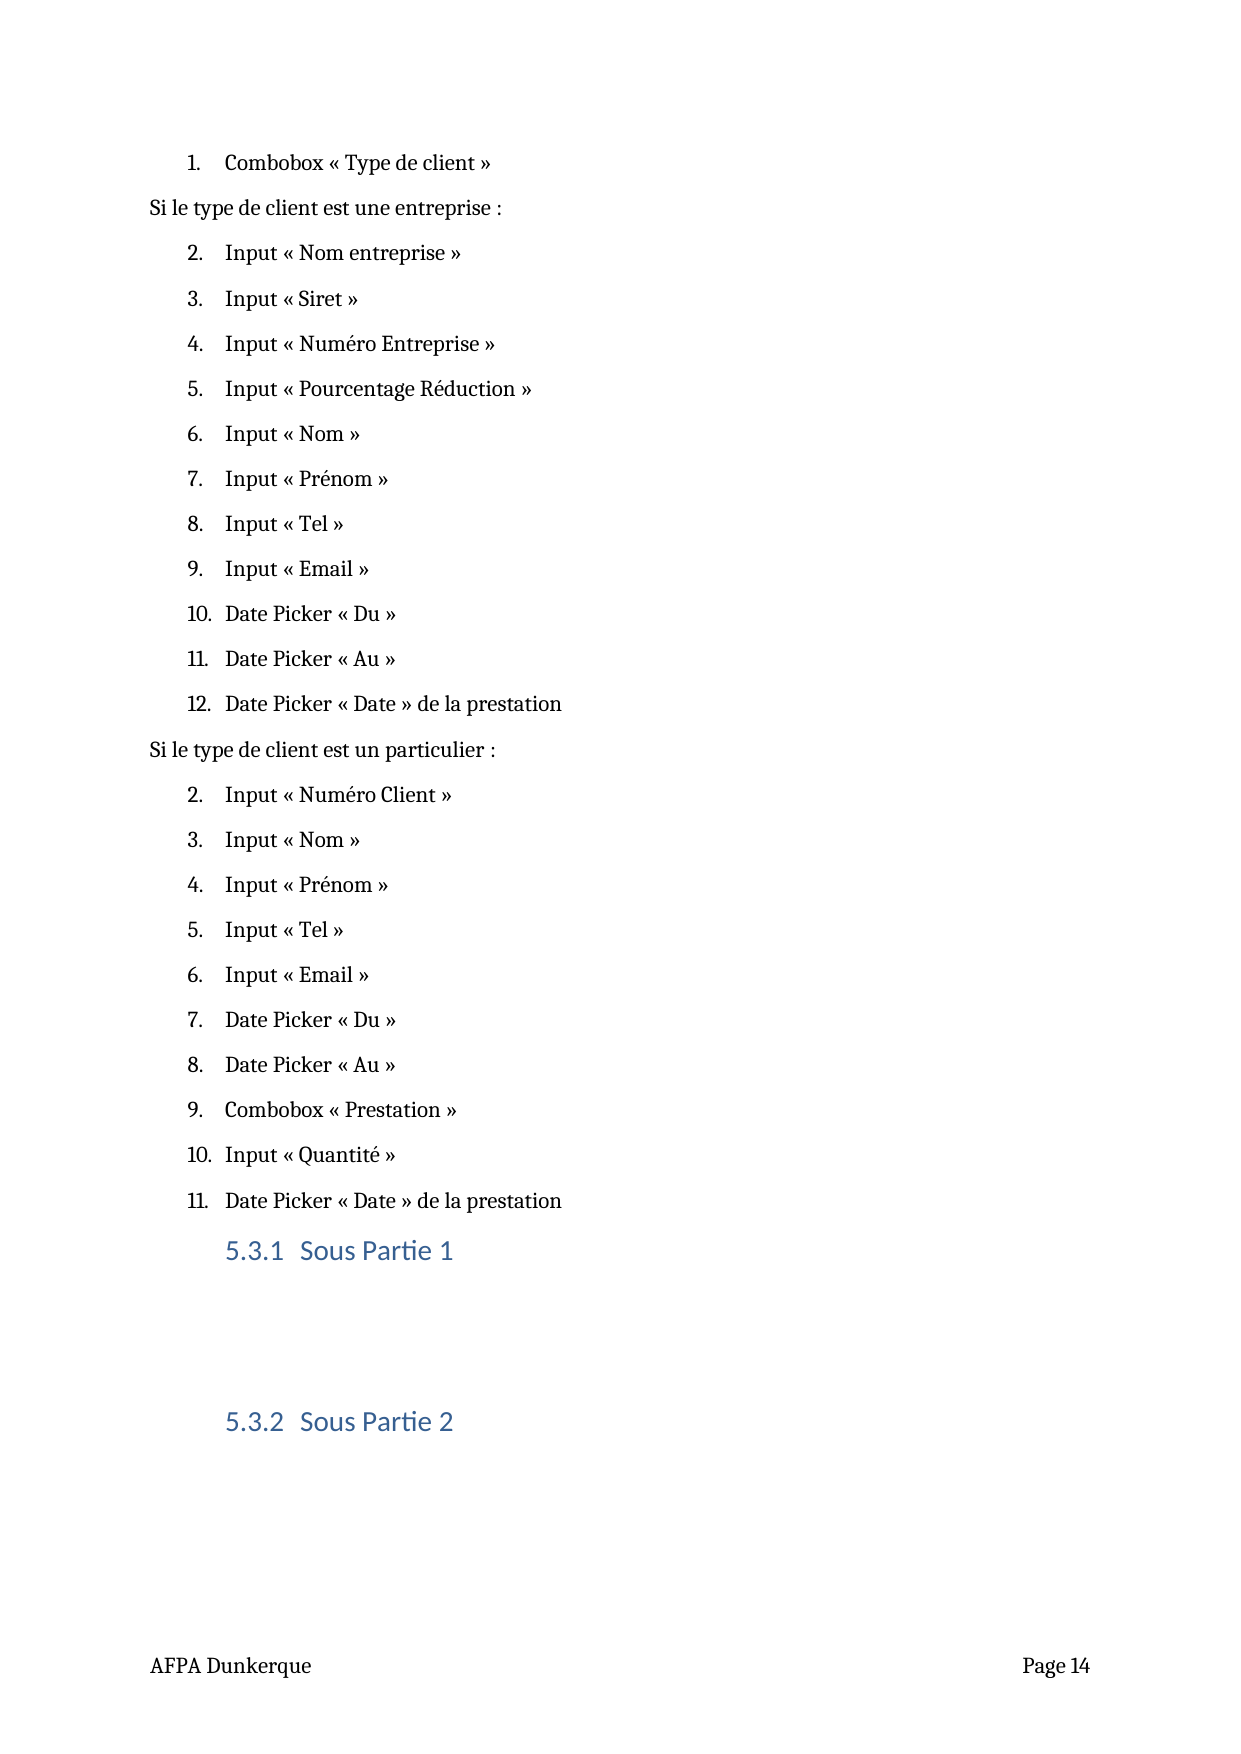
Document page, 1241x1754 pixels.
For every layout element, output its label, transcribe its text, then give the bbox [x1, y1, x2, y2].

text Si le type de client est un particulier : [150, 736, 1090, 763]
list Date Picker « Au » [187, 1052, 1090, 1078]
list Input « Pourcentage Réduction » [187, 376, 1090, 402]
list Input « Email » [187, 962, 1090, 988]
list Input « Numéro Entreprise » [187, 330, 1090, 357]
list Date Picker « Date » de la prestation [187, 691, 1090, 718]
list Input « Nom entreprise » [187, 240, 1090, 267]
list Input « Email » [187, 556, 1090, 582]
list Input « Siret » [187, 285, 1090, 312]
list Combobox « Prestation » [187, 1097, 1090, 1123]
list Input « Quantité » [187, 1142, 1090, 1169]
list Date Picker « Du » [187, 1007, 1090, 1033]
list Input « Tel » [187, 917, 1090, 943]
list Combobox « Type de client » [187, 150, 1090, 176]
list Input « Prénom » [187, 466, 1090, 492]
list Input « Tel » [187, 511, 1090, 537]
list Input « Numéro Client » [187, 781, 1090, 808]
list Input « Prénom » [187, 872, 1090, 898]
text Si le type de client est une entreprise : [150, 195, 1090, 221]
list Date Picker « Date » de la prestation [187, 1187, 1090, 1214]
subtitle Sous Partie 1 [225, 1232, 1090, 1268]
list Input « Nom » [187, 421, 1090, 447]
subtitle Sous Partie 2 [225, 1403, 1090, 1439]
list Date Picker « Du » [187, 601, 1090, 627]
list Date Picker « Au » [187, 646, 1090, 672]
list Input « Nom » [187, 827, 1090, 853]
